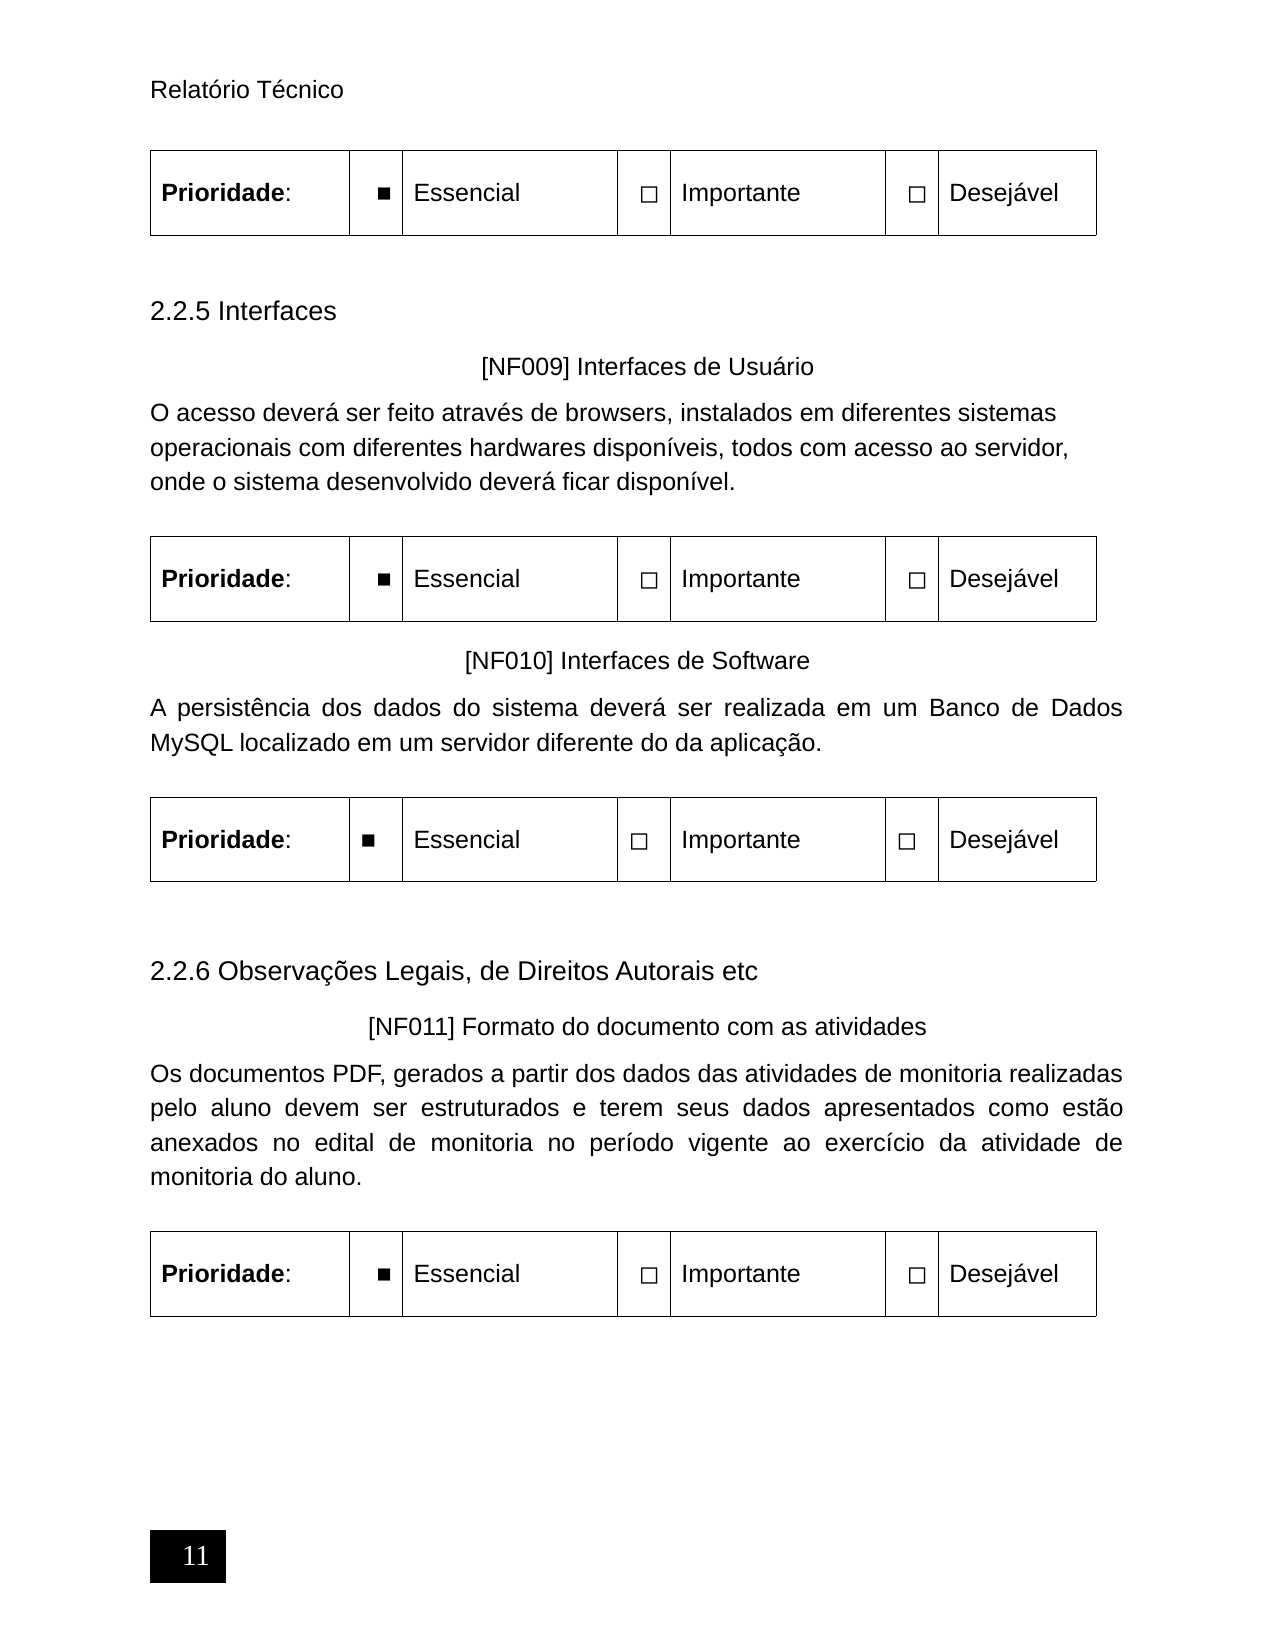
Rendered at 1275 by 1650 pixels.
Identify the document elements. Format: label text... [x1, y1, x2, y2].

text Os documentos PDF, gerados a partir dos dados das atividades de monitoria realizadas pelo aluno devem ser estruturados e terem seus dados apresentados como estão anexados no edital de monitoria no período vigente ao exercício da atividade de monitoria do aluno. [150, 1059, 1125, 1191]
table_header Importante [671, 151, 885, 235]
table_header Desejável [939, 151, 1096, 235]
table_header Essencial [403, 537, 617, 621]
table_header Desejável [939, 798, 1096, 881]
table_header ◻ [886, 798, 938, 881]
table_header Prioridade: [151, 1232, 349, 1316]
text A persistência dos dados do sistema deverá ser realizada em um Banco de Dados MySQL localizado em um servidor diferente do da aplicação. [150, 693, 1125, 756]
table_header ◻ [618, 151, 670, 235]
table_header Importante [671, 537, 885, 621]
subtitle 2.2.6 Observações Legais, de Direitos Autorais etc [150, 955, 1125, 987]
table_header ■ [350, 537, 402, 621]
subtitle 2.2.5 Interfaces [150, 295, 1125, 326]
table_header Essencial [403, 151, 617, 235]
table_header ◻ [886, 537, 938, 621]
table_header Essencial [403, 1232, 617, 1316]
text [NF011] Formato do documento com as atividades [170, 1012, 1125, 1040]
table_header ◻ [618, 798, 670, 881]
text [NF009] Interfaces de Usuário [170, 351, 1125, 380]
table_header ■ [350, 151, 402, 235]
table_header Essencial [403, 798, 617, 881]
table_header Prioridade: [151, 151, 349, 235]
text O acesso deverá ser feito através de browsers, instalados em diferentes sistemas operacionais com diferentes hardwares disponíveis, todos com acesso ao servidor, onde o sistema desenvolvido deverá ficar disponível. [150, 398, 1125, 496]
table_header ◻ [618, 537, 670, 621]
table_header Desejável [939, 1232, 1096, 1316]
table_header Importante [671, 798, 885, 881]
table_header Importante [671, 1232, 885, 1316]
table_header ■ [350, 798, 402, 881]
text [NF010] Interfaces de Software [150, 646, 1125, 675]
table_header Desejável [939, 537, 1096, 621]
table_header ◻ [618, 1232, 670, 1316]
table_header ◻ [886, 1232, 938, 1316]
table_header Prioridade: [151, 537, 349, 621]
table_header ■ [350, 1232, 402, 1316]
table_header Prioridade: [151, 798, 349, 881]
table_header ◻ [886, 151, 938, 235]
